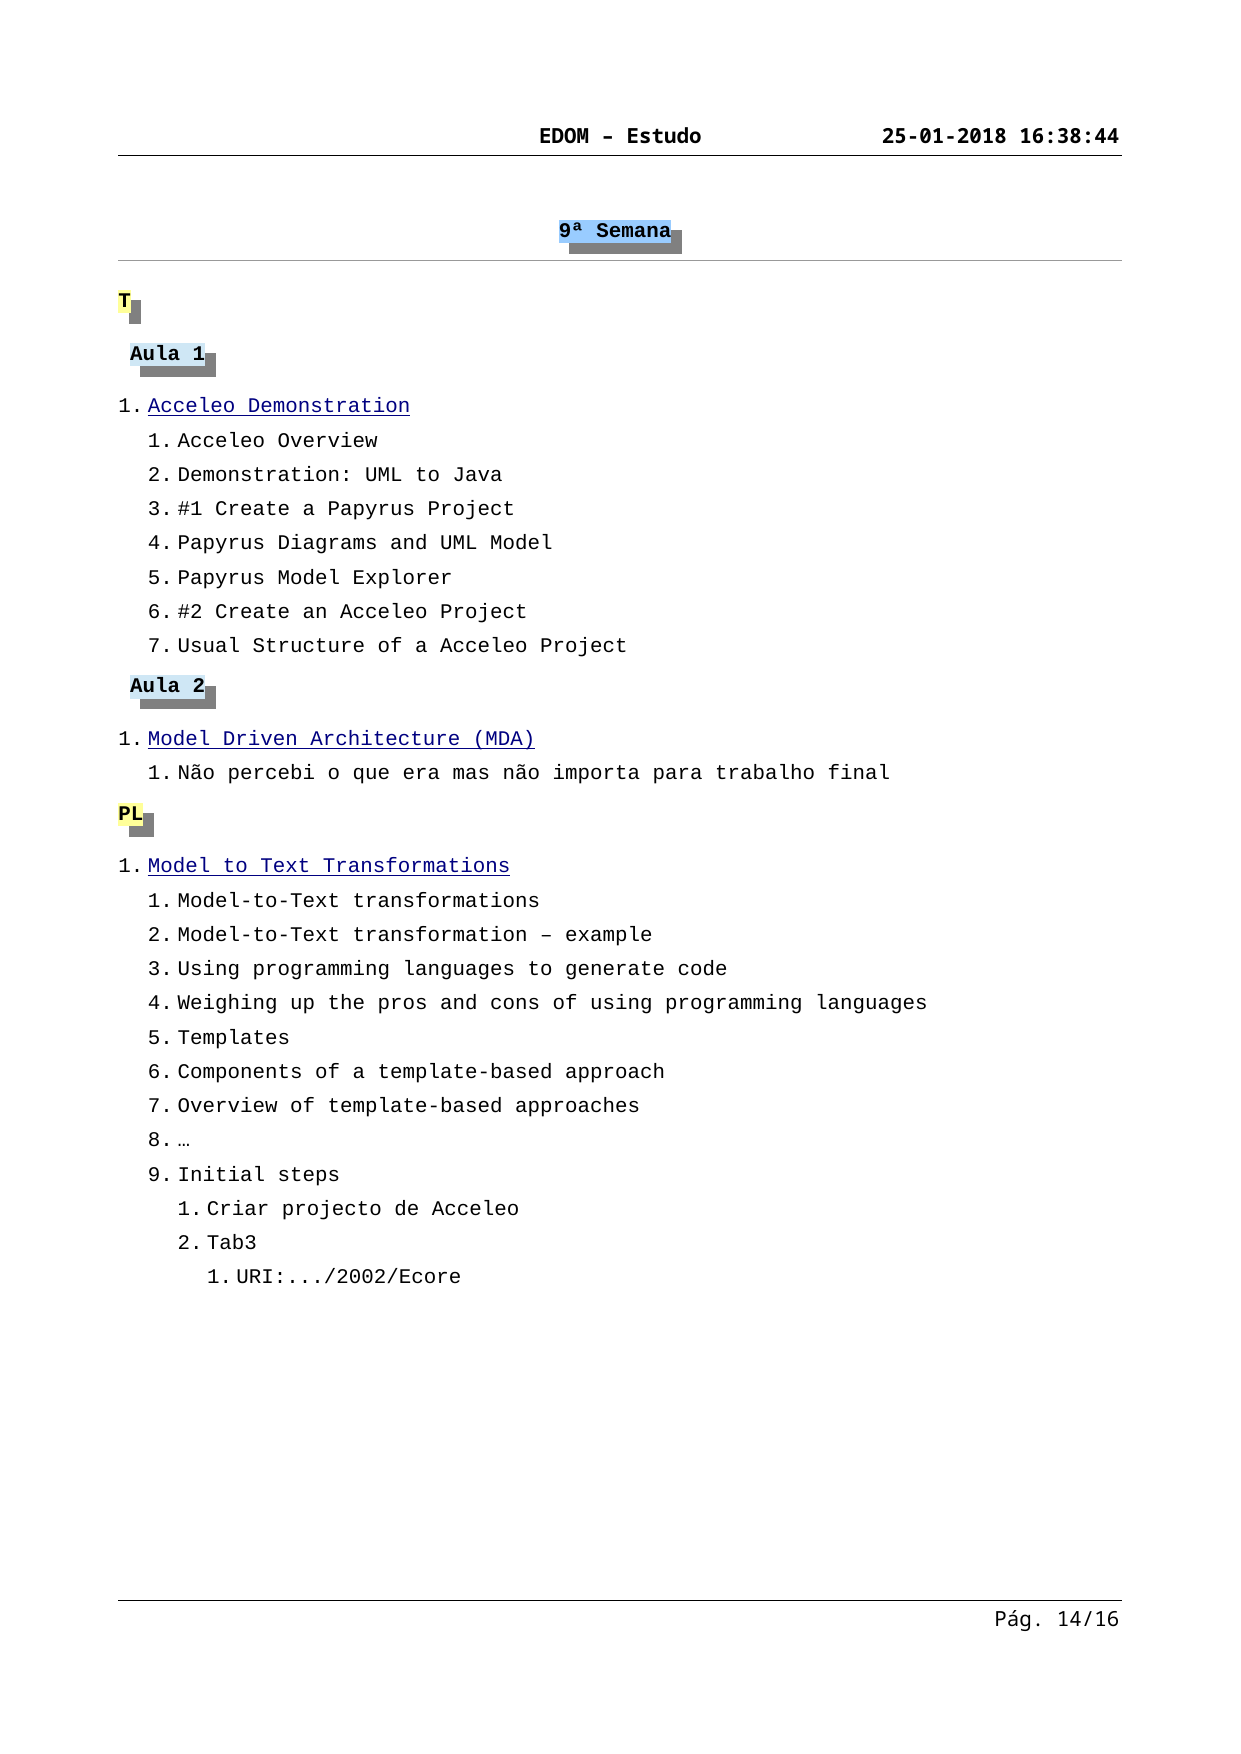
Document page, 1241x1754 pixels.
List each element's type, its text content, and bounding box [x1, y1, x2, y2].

list Using programming languages to generate code [148, 958, 1122, 982]
list Templates [148, 1027, 1122, 1050]
list Acceleo Demonstration [118, 395, 1122, 419]
list Components of a template-based approach [148, 1061, 1122, 1084]
subtitle PL [118, 802, 1122, 837]
subtitle T [131, 290, 1122, 324]
list … [148, 1129, 1122, 1153]
subtitle Aula 2 [118, 675, 140, 709]
subtitle 9ª Semana [118, 214, 1122, 260]
list URI:.../2002/Ecore [207, 1267, 1122, 1290]
list Weighing up the pros and cons of using programming languages [148, 992, 1122, 1016]
list Criar projecto de Acceleo [177, 1198, 1122, 1222]
list Overview of template-based approaches [148, 1095, 1122, 1119]
list Demonstration: UML to Java [148, 464, 1122, 487]
list Papyrus Diagrams and UML Model [148, 532, 1122, 556]
subtitle Aula 2 [205, 675, 1122, 709]
list #2 Create an Acceleo Project [148, 601, 1122, 624]
list Model-to-Text transformations [148, 889, 1122, 913]
list Papyrus Model Explorer [148, 567, 1122, 590]
list Initial steps [148, 1164, 1122, 1187]
list Não percebi o que era mas não importa para trabalho final [148, 762, 1122, 786]
list #1 Create a Papyrus Project [148, 498, 1122, 522]
list Model Driven Architecture (MDA) [118, 728, 1122, 752]
list Model-to-Text transformation – example [148, 924, 1122, 947]
subtitle T [118, 313, 129, 324]
list Usual Structure of a Acceleo Project [148, 635, 1122, 659]
list Tab3 [177, 1232, 1122, 1256]
subtitle Aula 1 [118, 342, 1122, 377]
list Model to Text Transformations [118, 855, 1122, 879]
list Acceleo Overview [148, 429, 1122, 453]
